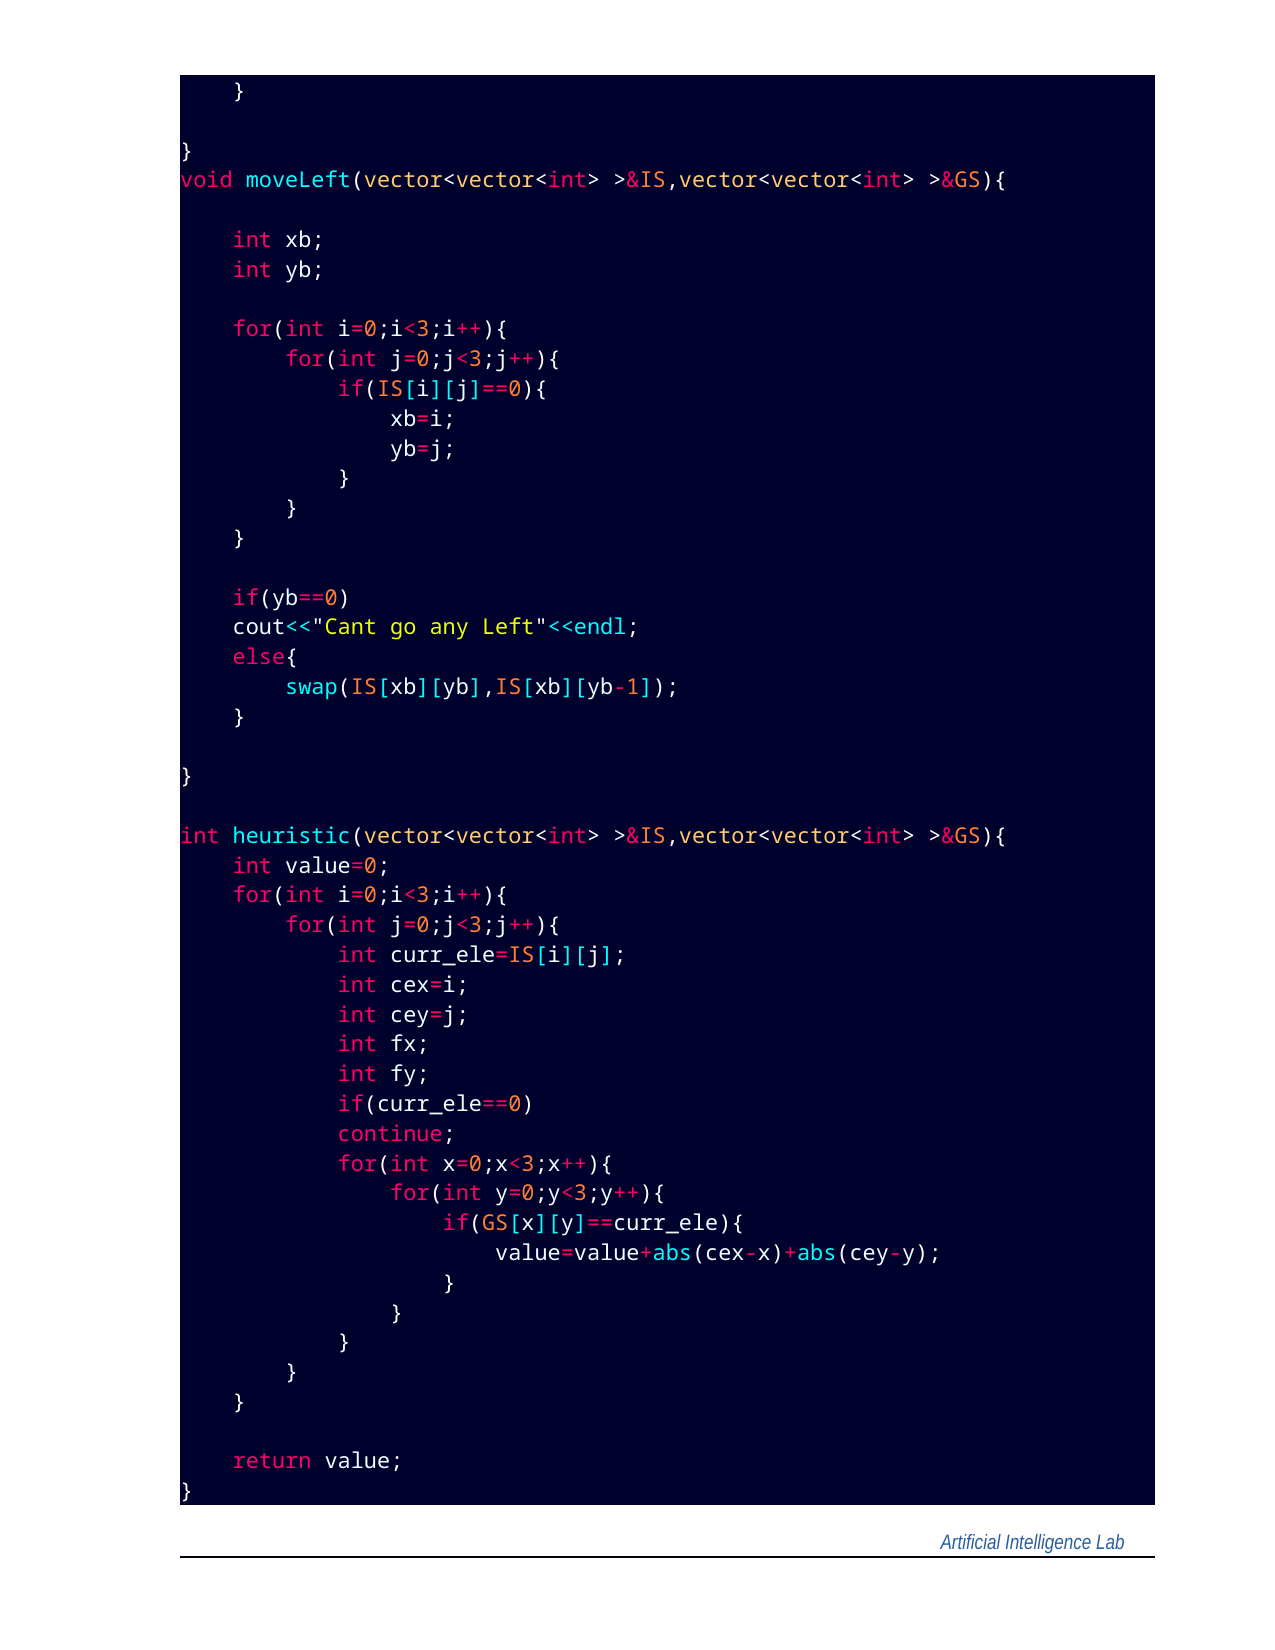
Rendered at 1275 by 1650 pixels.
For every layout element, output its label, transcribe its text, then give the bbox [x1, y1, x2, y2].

text } [180, 1386, 1155, 1416]
text yb=j; [180, 432, 1155, 462]
text if(curr_ele==0) [180, 1088, 1155, 1118]
text cout<<"Cant go any Left"<<endl; [180, 611, 1155, 641]
text } [180, 760, 1155, 790]
text int cex=i; [180, 969, 1155, 998]
text if(IS[i][j]==0){ [180, 373, 1155, 403]
text for(int j=0;j<3;j++){ [180, 909, 1155, 939]
text int xb; [180, 224, 1155, 254]
text int cey=j; [180, 998, 1155, 1028]
text } [180, 492, 1155, 522]
text for(int j=0;j<3;j++){ [180, 343, 1155, 373]
text } [180, 462, 1155, 492]
text xb=i; [180, 403, 1155, 432]
text int fy; [180, 1058, 1155, 1088]
text continue; [180, 1118, 1155, 1147]
text } [180, 1356, 1155, 1386]
text } [180, 1326, 1155, 1356]
text int fx; [180, 1028, 1155, 1058]
text } [180, 1267, 1155, 1296]
text return value; [180, 1445, 1155, 1475]
text for(int i=0;i<3;i++){ [180, 313, 1155, 343]
text else{ [180, 641, 1155, 671]
text for(int i=0;i<3;i++){ [180, 879, 1155, 909]
text if(GS[x][y]==curr_ele){ [180, 1207, 1155, 1237]
text } [180, 1475, 1155, 1505]
text int heuristic(vector<vector<int> >&IS,vector<vector<int> >&GS){ [180, 820, 1155, 849]
text } [180, 701, 1155, 730]
text } [180, 134, 1155, 164]
text for(int x=0;x<3;x++){ [180, 1147, 1155, 1177]
text int value=0; [180, 849, 1155, 879]
text for(int y=0;y<3;y++){ [180, 1177, 1155, 1207]
text int curr_ele=IS[i][j]; [180, 939, 1155, 969]
text } [180, 1296, 1155, 1326]
text int yb; [180, 254, 1155, 283]
text value=value+abs(cex-x)+abs(cey-y); [180, 1237, 1155, 1267]
text swap(IS[xb][yb],IS[xb][yb-1]); [180, 671, 1155, 701]
text } [180, 522, 1155, 552]
text if(yb==0) [180, 581, 1155, 611]
text void moveLeft(vector<vector<int> >&IS,vector<vector<int> >&GS){ [180, 164, 1155, 194]
text } [180, 75, 1155, 105]
